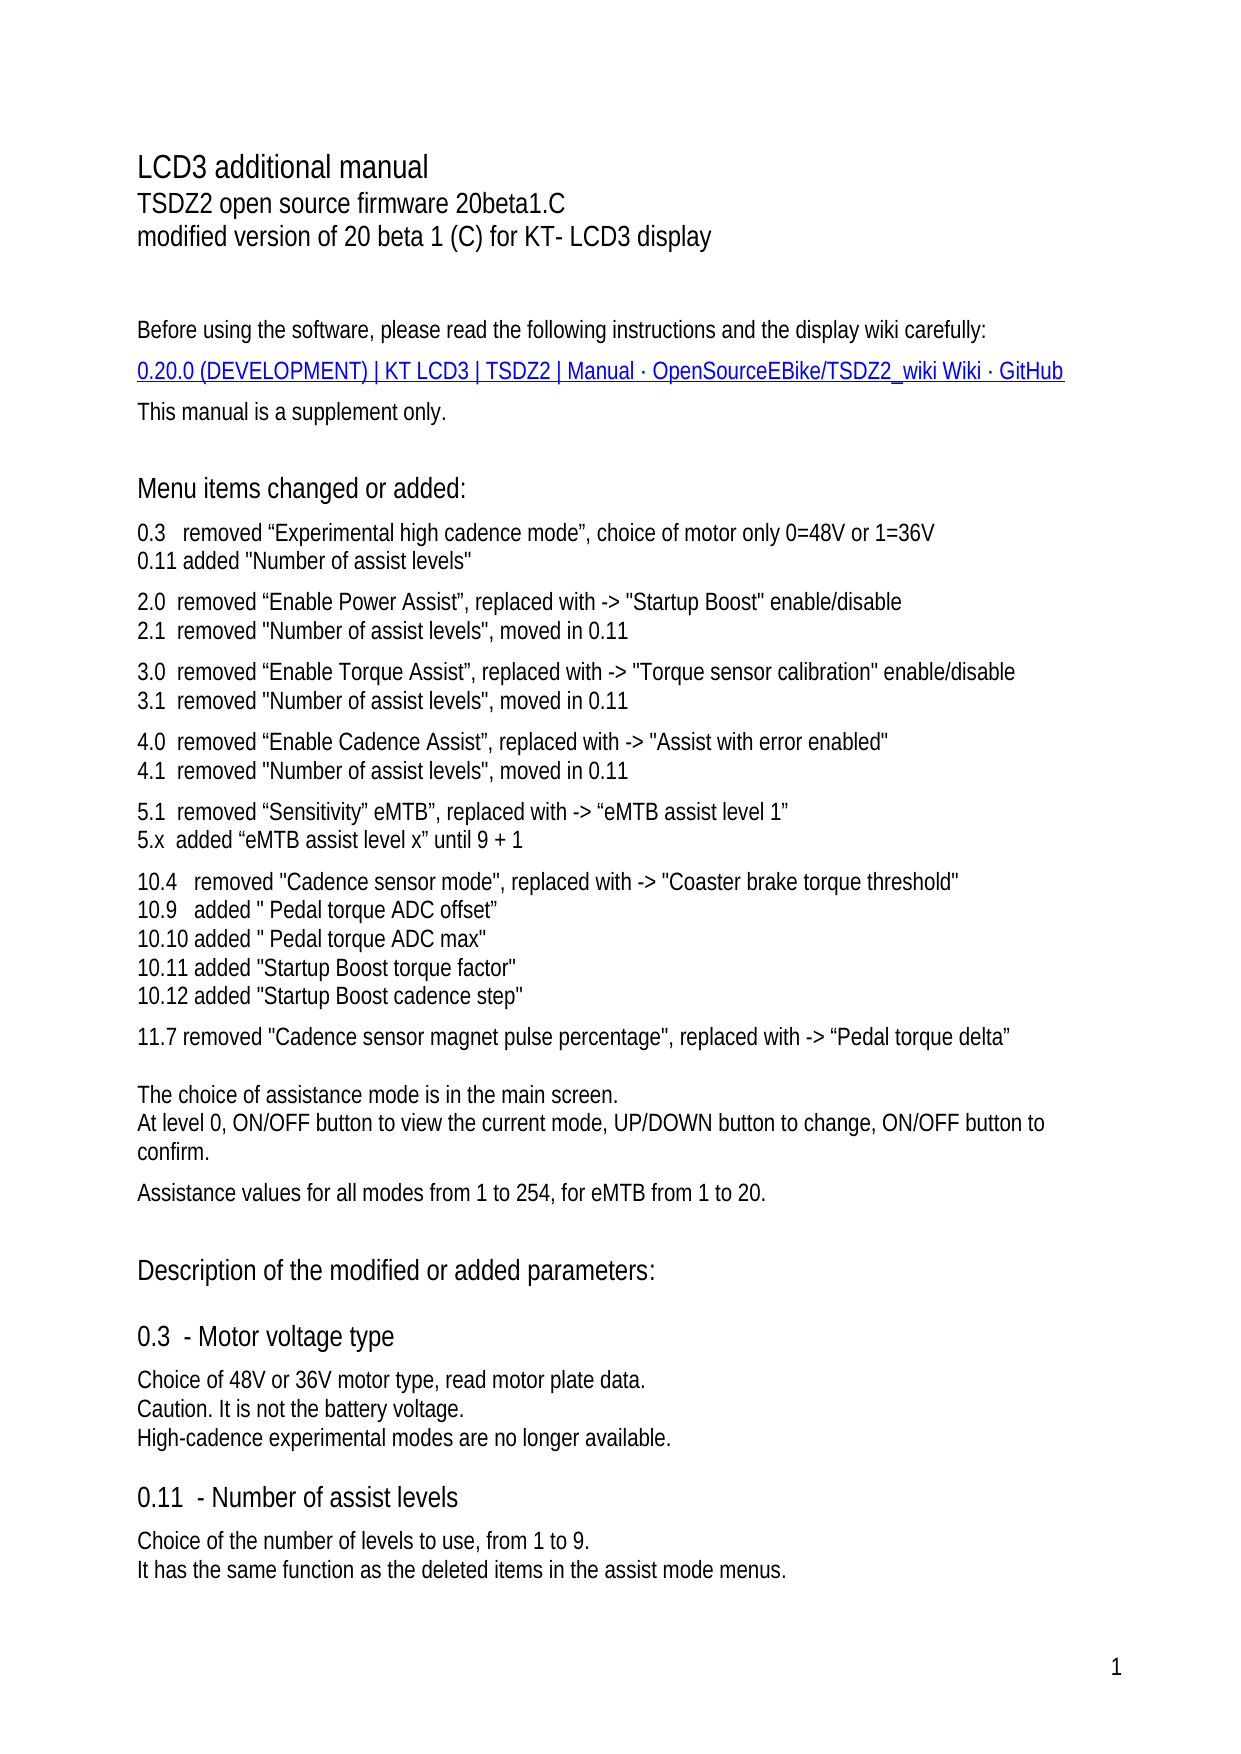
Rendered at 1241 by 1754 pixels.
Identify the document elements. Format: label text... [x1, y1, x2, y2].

text 0.3 removed “Experimental high cadence mode”, choice of motor only 0=48V or 1=36V [137, 518, 1122, 546]
text 0.11 added "Number of assist levels" [137, 546, 1122, 575]
text Description of the modified or added parameters: [137, 1253, 1122, 1286]
text The choice of assistance mode is in the main screen. [137, 1079, 1122, 1108]
text 0.3 - Motor voltage type [137, 1319, 1122, 1353]
text 4.0 removed “Enable Cadence Assist”, replaced with -> "Assist with error enabled" [137, 727, 1122, 756]
text 10.10 added " Pedal torque ADC max" [137, 924, 1122, 952]
text Assistance values for all modes from 1 to 254, for eMTB from 1 to 20. [137, 1178, 1122, 1207]
text 10.4 removed "Cadence sensor mode", replaced with -> "Coaster brake torque threshold" [137, 867, 1122, 895]
text 11.7 removed "Cadence sensor magnet pulse percentage", replaced with -> “Pedal torque delta” [137, 1022, 1122, 1051]
text Choice of 48V or 36V motor type, read motor plate data. [137, 1365, 1122, 1394]
text Choice of the number of levels to use, from 1 to 9. [137, 1526, 1122, 1554]
text Menu items changed or added: [137, 472, 1122, 505]
text 10.11 added "Startup Boost torque factor" [137, 952, 1122, 981]
text 2.0 removed “Enable Power Assist”, replaced with -> "Startup Boost" enable/disable [137, 587, 1122, 616]
text 5.x added “eMTB assist level x” until 9 + 1 [137, 825, 1122, 854]
text At level 0, ON/OFF button to view the current mode, UP/DOWN button to change, ON/OFF button to confirm. [137, 1108, 1122, 1166]
text 4.1 removed "Number of assist levels", moved in 0.11 [137, 756, 1122, 784]
text Before using the software, please read the following instructions and the display wiki carefully: [137, 315, 1122, 343]
text Caution. It is not the battery voltage. [137, 1394, 1122, 1423]
text High-cadence experimental modes are no longer available. [137, 1423, 1122, 1451]
text This manual is a supplement only. [137, 397, 1122, 426]
text 3.0 removed “Enable Torque Assist”, replaced with -> "Torque sensor calibration" enable/disable [137, 657, 1122, 686]
text 0.11 - Number of assist levels [137, 1480, 1122, 1513]
text 2.1 removed "Number of assist levels", moved in 0.11 [137, 616, 1122, 645]
text 0.20.0 (DEVELOPMENT) | KT LCD3 | TSDZ2 | Manual · OpenSourceEBike/TSDZ2_wiki Wiki · GitHub [137, 356, 1122, 384]
text It has the same function as the deleted items in the assist mode menus. [137, 1554, 1122, 1583]
text 3.1 removed "Number of assist levels", moved in 0.11 [137, 686, 1122, 714]
text 5.1 removed “Sensitivity” eMTB”, replaced with -> “eMTB assist level 1” [137, 797, 1122, 825]
text 10.12 added "Startup Boost cadence step" [137, 981, 1122, 1010]
text TSDZ2 open source firmware 20beta1.C [137, 186, 1122, 219]
text LCD3 additional manual [137, 148, 1122, 186]
text modified version of 20 beta 1 (C) for KT- LCD3 display [137, 219, 1122, 253]
text 10.9 added " Pedal torque ADC offset” [137, 895, 1122, 924]
